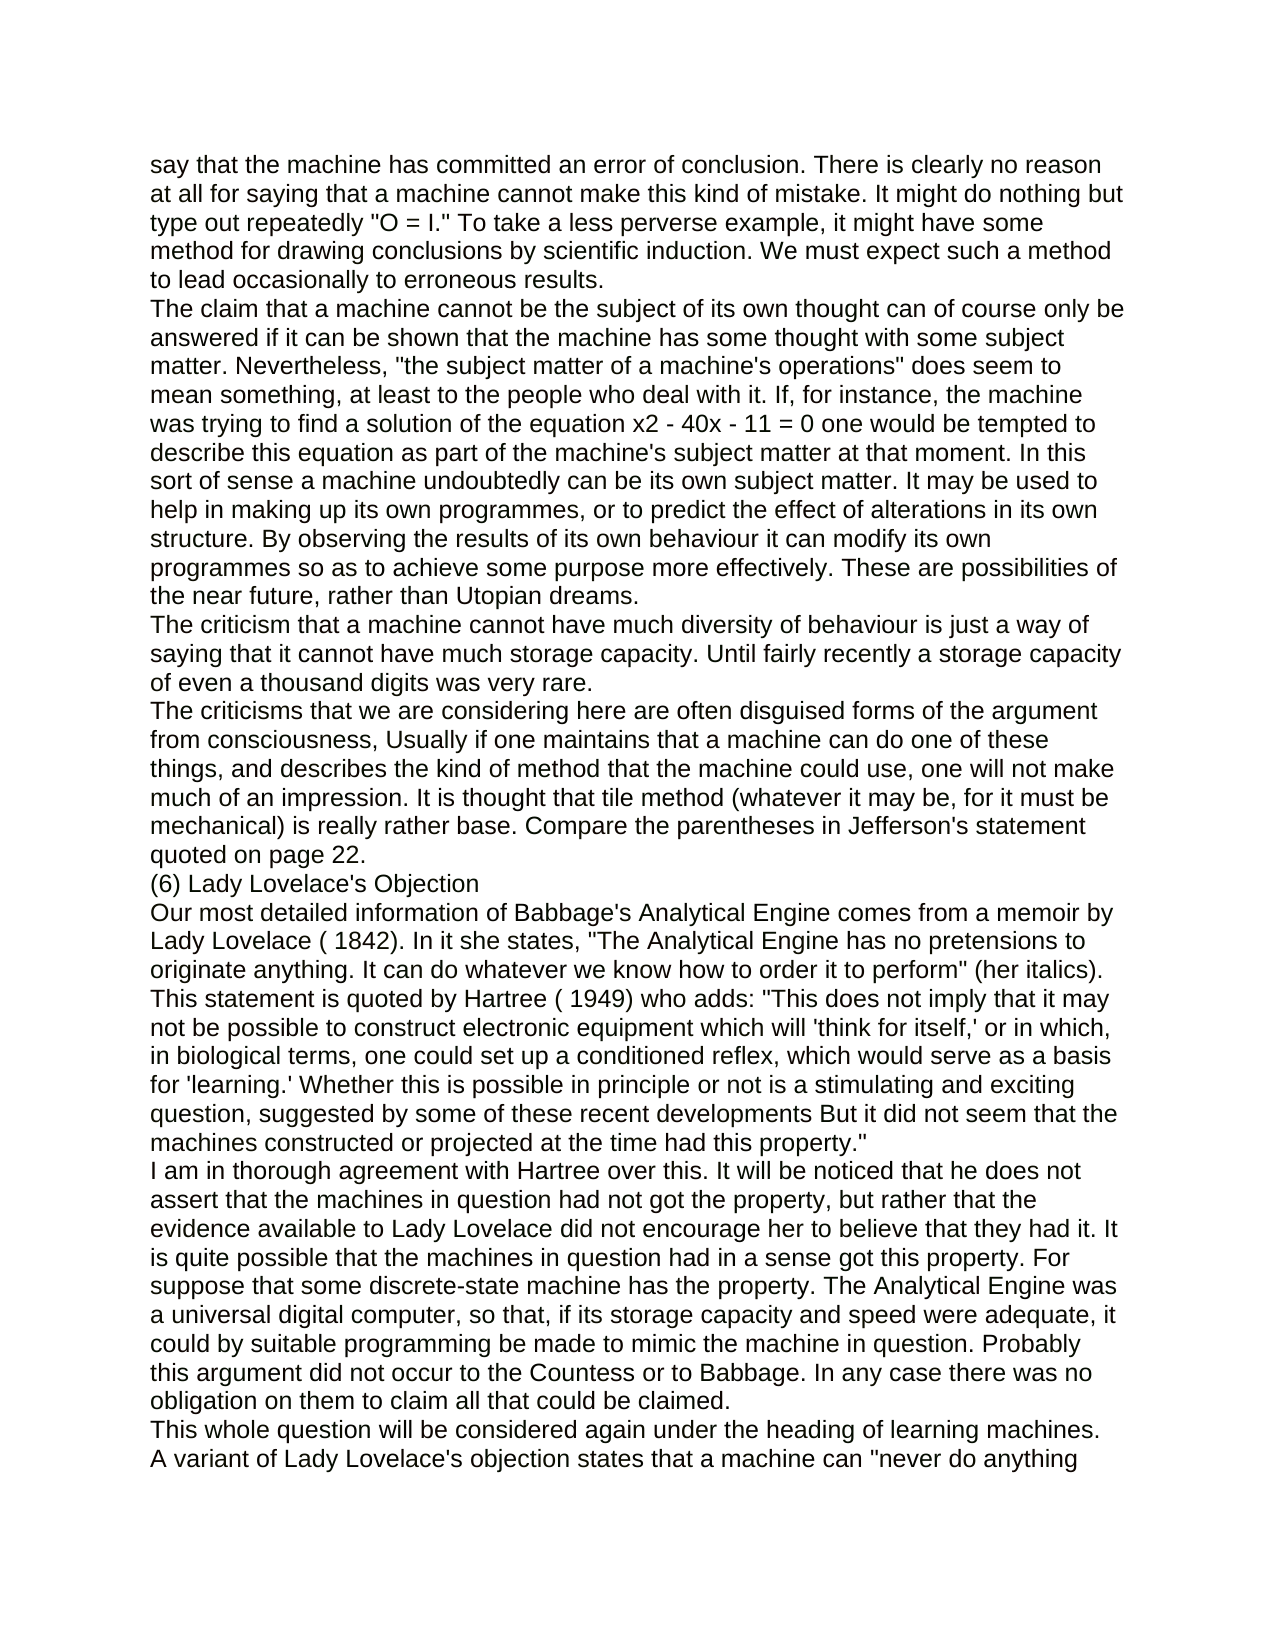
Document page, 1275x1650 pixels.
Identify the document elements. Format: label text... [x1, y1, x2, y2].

text say that the machine has committed an error of conclusion. There is clearly no reason at all for saying that a machine cannot make this kind of mistake. It might do nothing but type out repeatedly "O = I." To take a less perverse example, it might have some method for drawing conclusions by scientific induction. We must expect such a method to lead occasionally to erroneous results. [150, 150, 1125, 294]
text The criticism that a machine cannot have much diversity of behaviour is just a way of saying that it cannot have much storage capacity. Until fairly recently a storage capacity of even a thousand digits was very rare. [150, 610, 1125, 696]
text I am in thorough agreement with Hartree over this. It will be noticed that he does not assert that the machines in question had not got the property, but rather that the evidence available to Lady Lovelace did not encourage her to believe that they had it. It is quite possible that the machines in question had in a sense got this property. For suppose that some discrete-state machine has the property. The Analytical Engine was a universal digital computer, so that, if its storage capacity and speed were adequate, it could by suitable programming be made to mimic the machine in question. Probably this argument did not occur to the Countess or to Babbage. In any case there was no obligation on them to claim all that could be claimed. [150, 1156, 1125, 1415]
text The criticisms that we are considering here are often disguised forms of the argument from consciousness, Usually if one maintains that a machine can do one of these things, and describes the kind of method that the machine could use, one will not make much of an impression. It is thought that tile method (whatever it may be, for it must be mechanical) is really rather base. Compare the parentheses in Jefferson's statement quoted on page 22. [150, 696, 1125, 869]
text (6) Lady Lovelace's Objection [150, 869, 1125, 897]
text Our most detailed information of Babbage's Analytical Engine comes from a memoir by Lady Lovelace ( 1842). In it she states, "The Analytical Engine has no pretensions to originate anything. It can do whatever we know how to order it to perform" (her italics). This statement is quoted by Hartree ( 1949) who adds: "This does not imply that it may not be possible to construct electronic equipment which will 'think for itself,' or in which, in biological terms, one could set up a conditioned reflex, which would serve as a basis for 'learning.' Whether this is possible in principle or not is a stimulating and exciting question, suggested by some of these recent developments But it did not seem that the machines constructed or projected at the time had this property." [150, 897, 1125, 1156]
text A variant of Lady Lovelace's objection states that a machine can "never do anything [150, 1444, 1125, 1472]
text The claim that a machine cannot be the subject of its own thought can of course only be answered if it can be shown that the machine has some thought with some subject matter. Nevertheless, "the subject matter of a machine's operations" does seem to mean something, at least to the people who deal with it. If, for instance, the machine was trying to find a solution of the equation x2 - 40x - 11 = 0 one would be tempted to describe this equation as part of the machine's subject matter at that moment. In this sort of sense a machine undoubtedly can be its own subject matter. It may be used to help in making up its own programmes, or to predict the effect of alterations in its own structure. By observing the results of its own behaviour it can modify its own programmes so as to achieve some purpose more effectively. These are possibilities of the near future, rather than Utopian dreams. [150, 294, 1125, 610]
text This whole question will be considered again under the heading of learning machines. [150, 1415, 1125, 1444]
